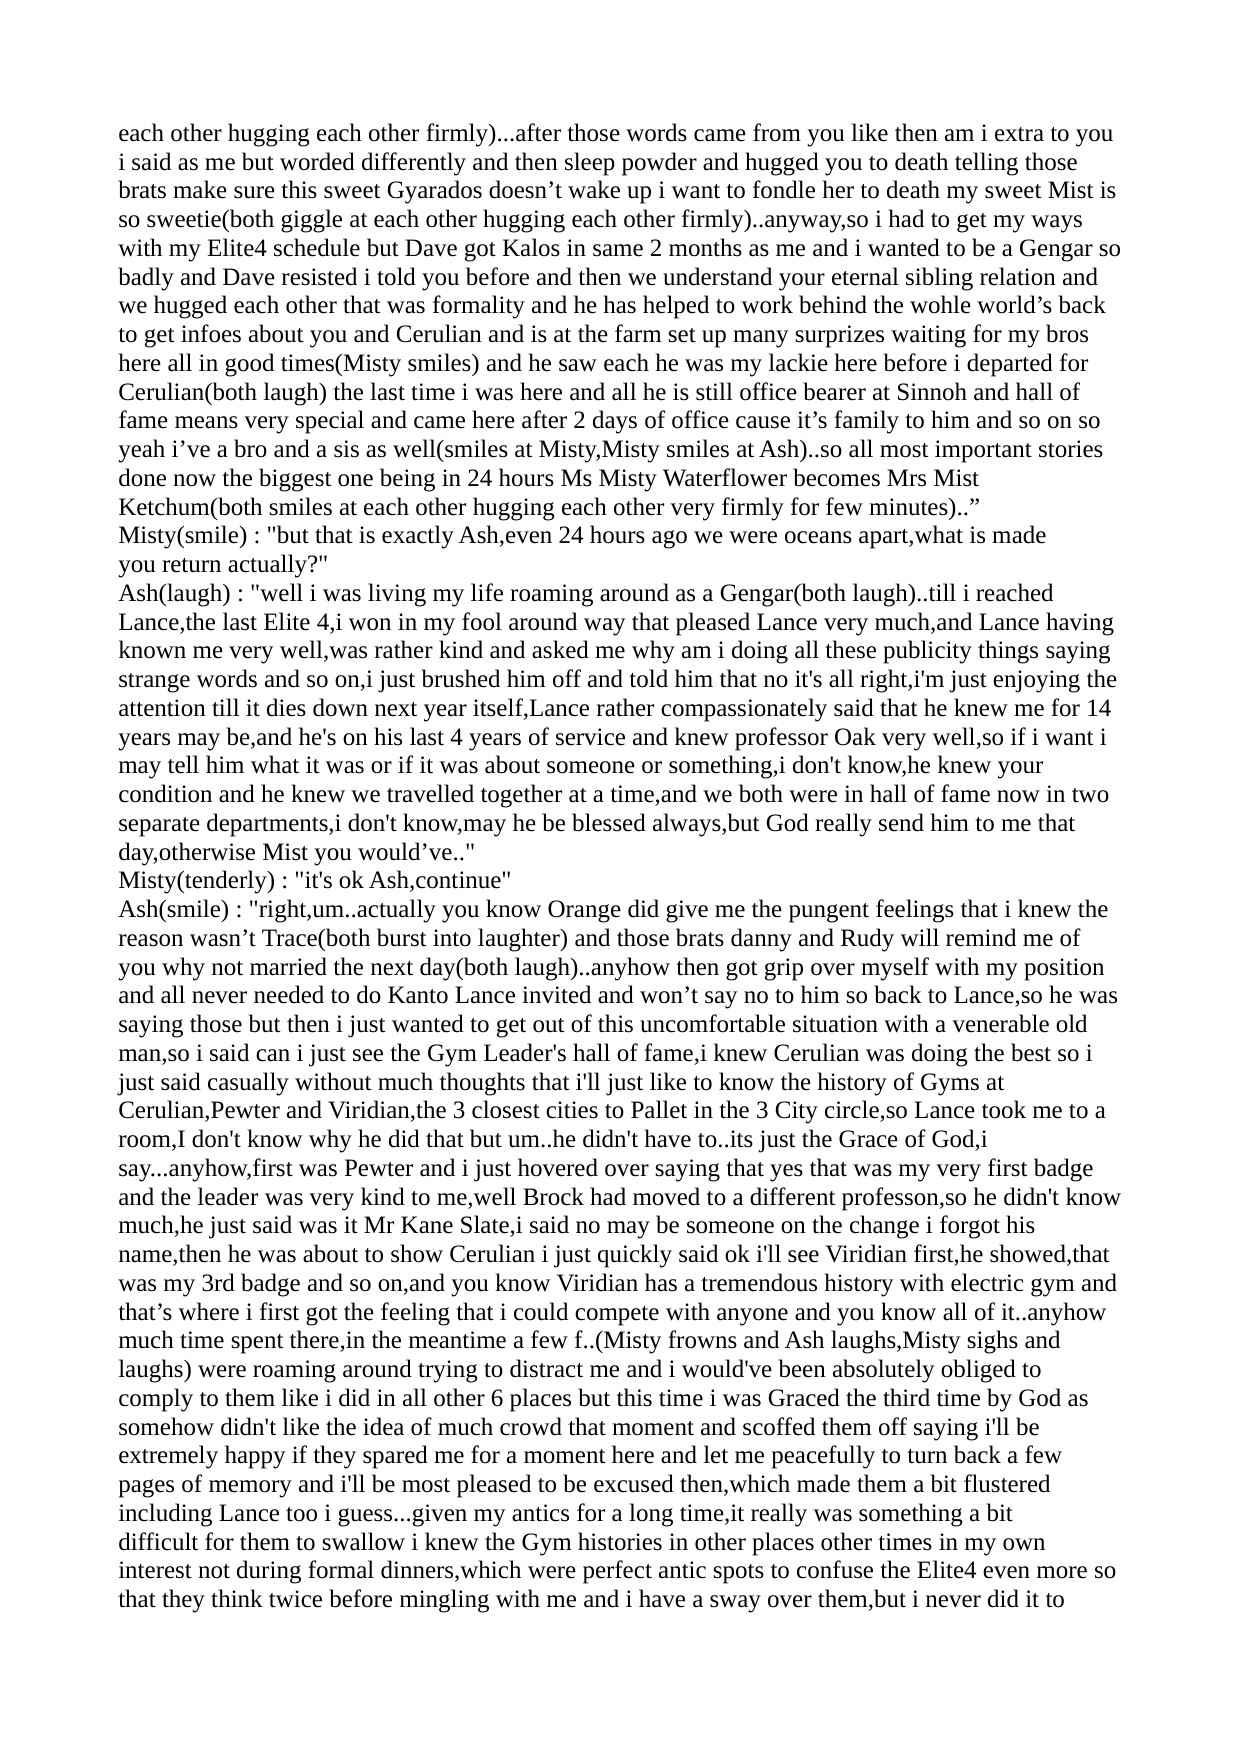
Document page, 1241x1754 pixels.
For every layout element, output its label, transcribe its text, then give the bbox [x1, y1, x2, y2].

text you return actually?" [118, 549, 1122, 578]
text Misty(tenderly) : "it's ok Ash,continue" [118, 866, 1122, 894]
text difficult for them to swallow i knew the Gym histories in other places other times in my own interest not during formal dinners,which were perfect antic spots to confuse the Elite4 even more so that they think twice before mingling with me and i have a sway over them,but i never did it to [118, 1527, 1122, 1613]
text each other hugging each other firmly)...after those words came from you like then am i extra to you i said as me but worded differently and then sleep powder and hugged you to death telling those brats make sure this sweet Gyarados doesn’t wake up i want to fondle her to death my sweet Mist is so sweetie(both giggle at each other hugging each other firmly)..anyway,so i had to get my ways with my Elite4 schedule but Dave got Kalos in same 2 months as me and i wanted to be a Gengar so badly and Dave resisted i told you before and then we understand your eternal sibling relation and we hugged each other that was formality and he has helped to work behind the wohle world’s back to get infoes about you and Cerulian and is at the farm set up many surprizes waiting for my bros here all in good times(Misty smiles) and he saw each he was my lackie here before i departed for Cerulian(both laugh) the last time i was here and all he is still office bearer at Sinnoh and hall of fame means very special and came here after 2 days of office cause it’s family to him and so on so yeah i’ve a bro and a sis as well(smiles at Misty,Misty smiles at Ash)..so all most important stories done now the biggest one being in 24 hours Ms Misty Waterflower becomes Mrs Mist Ketchum(both smiles at each other hugging each other very firmly for few minutes)..” [118, 118, 1122, 521]
text Ash(smile) : "right,um..actually you know Orange did give me the pungent feelings that i knew the reason wasn’t Trace(both burst into laughter) and those brats danny and Rudy will remind me of you why not married the next day(both laugh)..anyhow then got grip over myself with my position and all never needed to do Kanto Lance invited and won’t say no to him so back to Lance,so he was saying those but then i just wanted to get out of this uncomfortable situation with a venerable old man,so i said can i just see the Gym Leader's hall of fame,i knew Cerulian was doing the best so i just said casually without much thoughts that i'll just like to know the history of Gyms at Cerulian,Pewter and Viridian,the 3 closest cities to Pallet in the 3 City circle,so Lance took me to a room,I don't know why he did that but um..he didn't have to..its just the Grace of God,i say...anyhow,first was Pewter and i just hovered over saying that yes that was my very first badge and the leader was very kind to me,well Brock had moved to a different professon,so he didn't know much,he just said was it Mr Kane Slate,i said no may be someone on the change i forgot his name,then he was about to show Cerulian i just quickly said ok i'll see Viridian first,he showed,that was my 3rd badge and so on,and you know Viridian has a tremendous history with electric gym and that’s where i first got the feeling that i could compete with anyone and you know all of it..anyhow much time spent there,in the meantime a few f..(Misty frowns and Ash laughs,Misty sighs and laughs) were roaming around trying to distract me and i would've been absolutely obliged to comply to them like i did in all other 6 places but this time i was Graced the third time by God as somehow didn't like the idea of much crowd that moment and scoffed them off saying i'll be extremely happy if they spared me for a moment here and let me peacefully to turn back a few pages of memory and i'll be most pleased to be excused then,which made them a bit flustered including Lance too i guess...given my antics for a long time,it really was something a bit [118, 894, 1122, 1527]
text Ash(laugh) : "well i was living my life roaming around as a Gengar(both laugh)..till i reached Lance,the last Elite 4,i won in my fool around way that pleased Lance very much,and Lance having known me very well,was rather kind and asked me why am i doing all these publicity things saying strange words and so on,i just brushed him off and told him that no it's all right,i'm just enjoying the attention till it dies down next year itself,Lance rather compassionately said that he knew me for 14 years may be,and he's on his last 4 years of service and knew professor Oak very well,so if i want i may tell him what it was or if it was about someone or something,i don't know,he knew your condition and he knew we travelled together at a time,and we both were in hall of fame now in two separate departments,i don't know,may he be blessed always,but God really send him to me that day,otherwise Mist you would’ve.." [118, 578, 1122, 866]
text Misty(smile) : "but that is exactly Ash,even 24 hours ago we were oceans apart,what is made [118, 521, 1122, 549]
